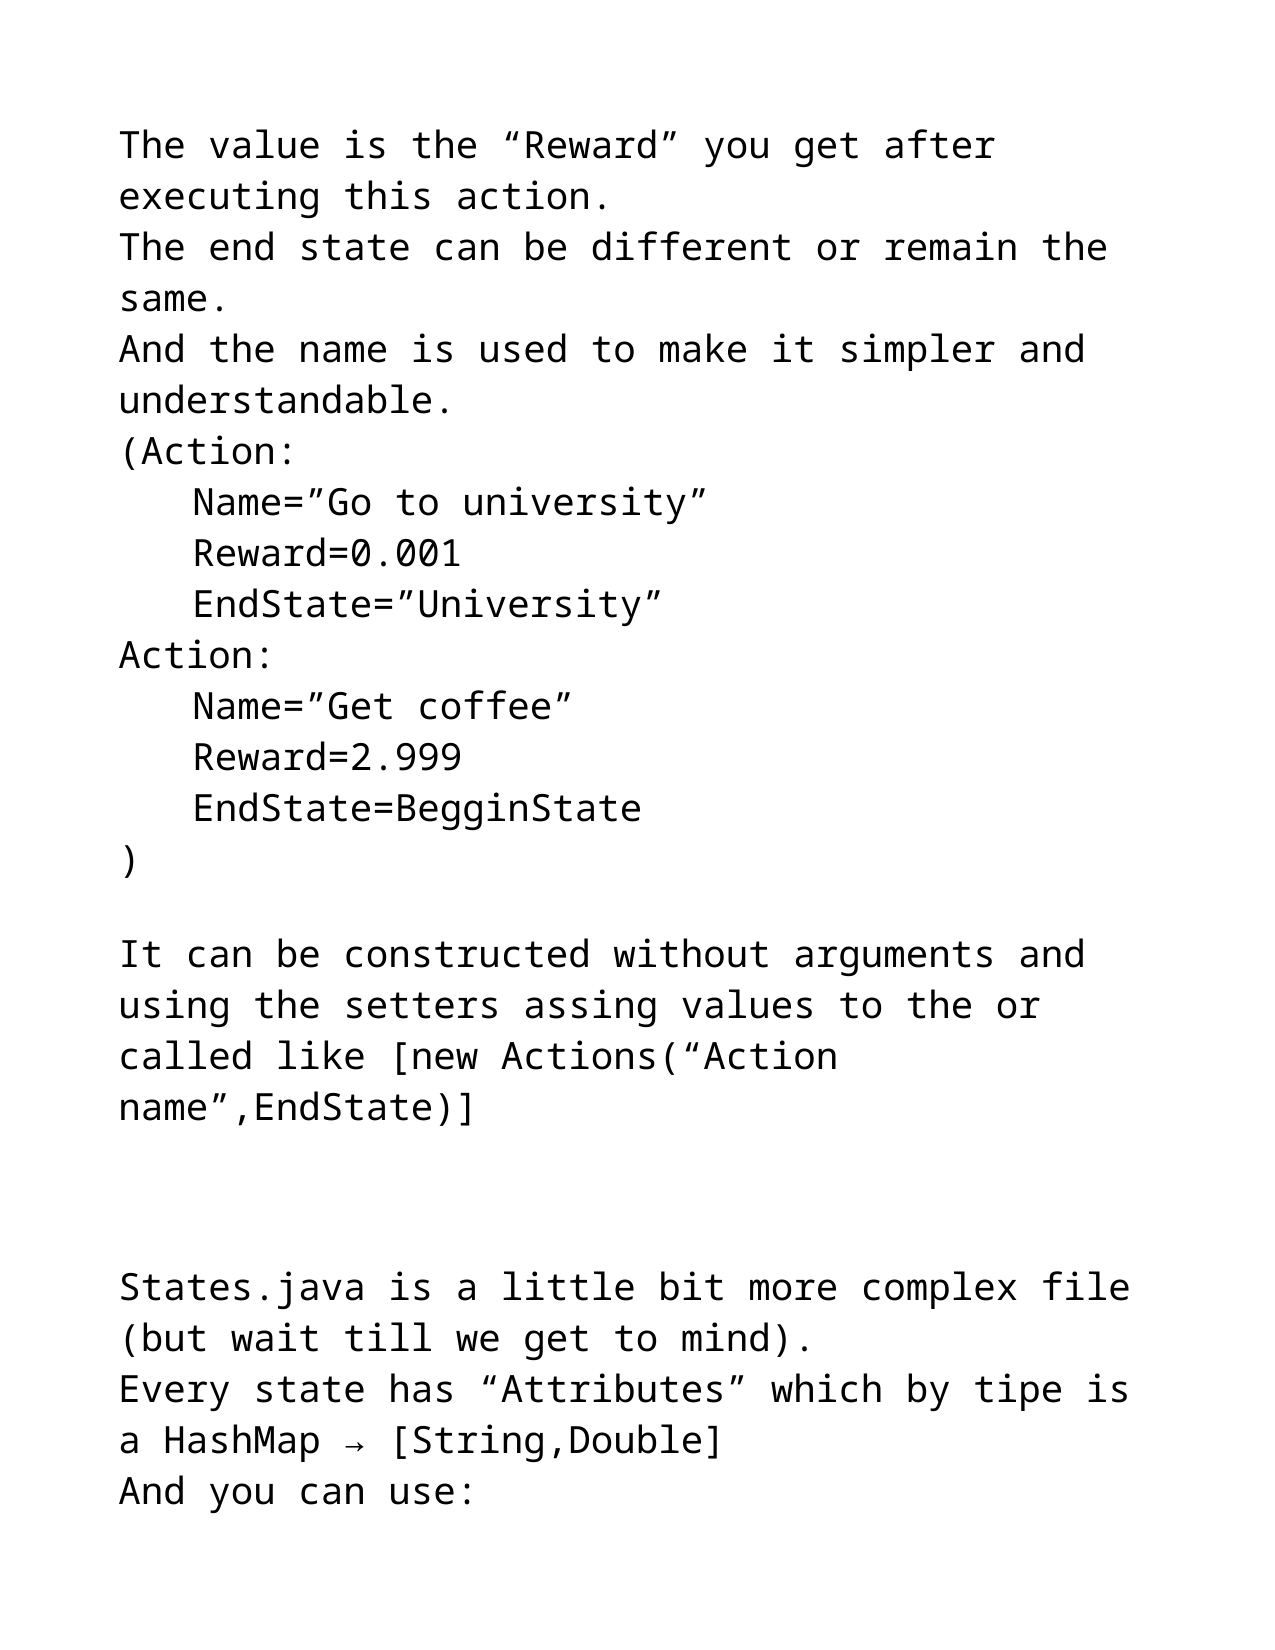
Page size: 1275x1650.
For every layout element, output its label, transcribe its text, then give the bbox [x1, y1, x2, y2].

text EndState=BegginState [118, 782, 1157, 833]
text EndState=”University” [118, 577, 1157, 628]
text It can be constructed without arguments and using the setters assing values to the or called like [new Actions(“Action name”,EndState)] [118, 927, 1157, 1131]
text Reward=2.999 [118, 731, 1157, 782]
text The value is the “Reward” you get after executing this action. [118, 118, 1157, 220]
text States.java is a little bit more complex file (but wait till we get to mind). [118, 1260, 1157, 1362]
text The end state can be different or remain the same. [118, 220, 1157, 322]
text And the name is used to make it simpler and understandable. [118, 322, 1157, 424]
text Action: [118, 628, 1157, 679]
text Every state has “Attributes” which by tipe is a HashMap → [String,Double] [118, 1362, 1157, 1464]
text ) [118, 833, 1157, 884]
text Name=”Get coffee” [118, 679, 1157, 731]
text Reward=0.001 [118, 526, 1157, 577]
text Name=”Go to university” [118, 475, 1157, 526]
text And you can use: [118, 1464, 1157, 1516]
text (Action: [118, 424, 1157, 475]
